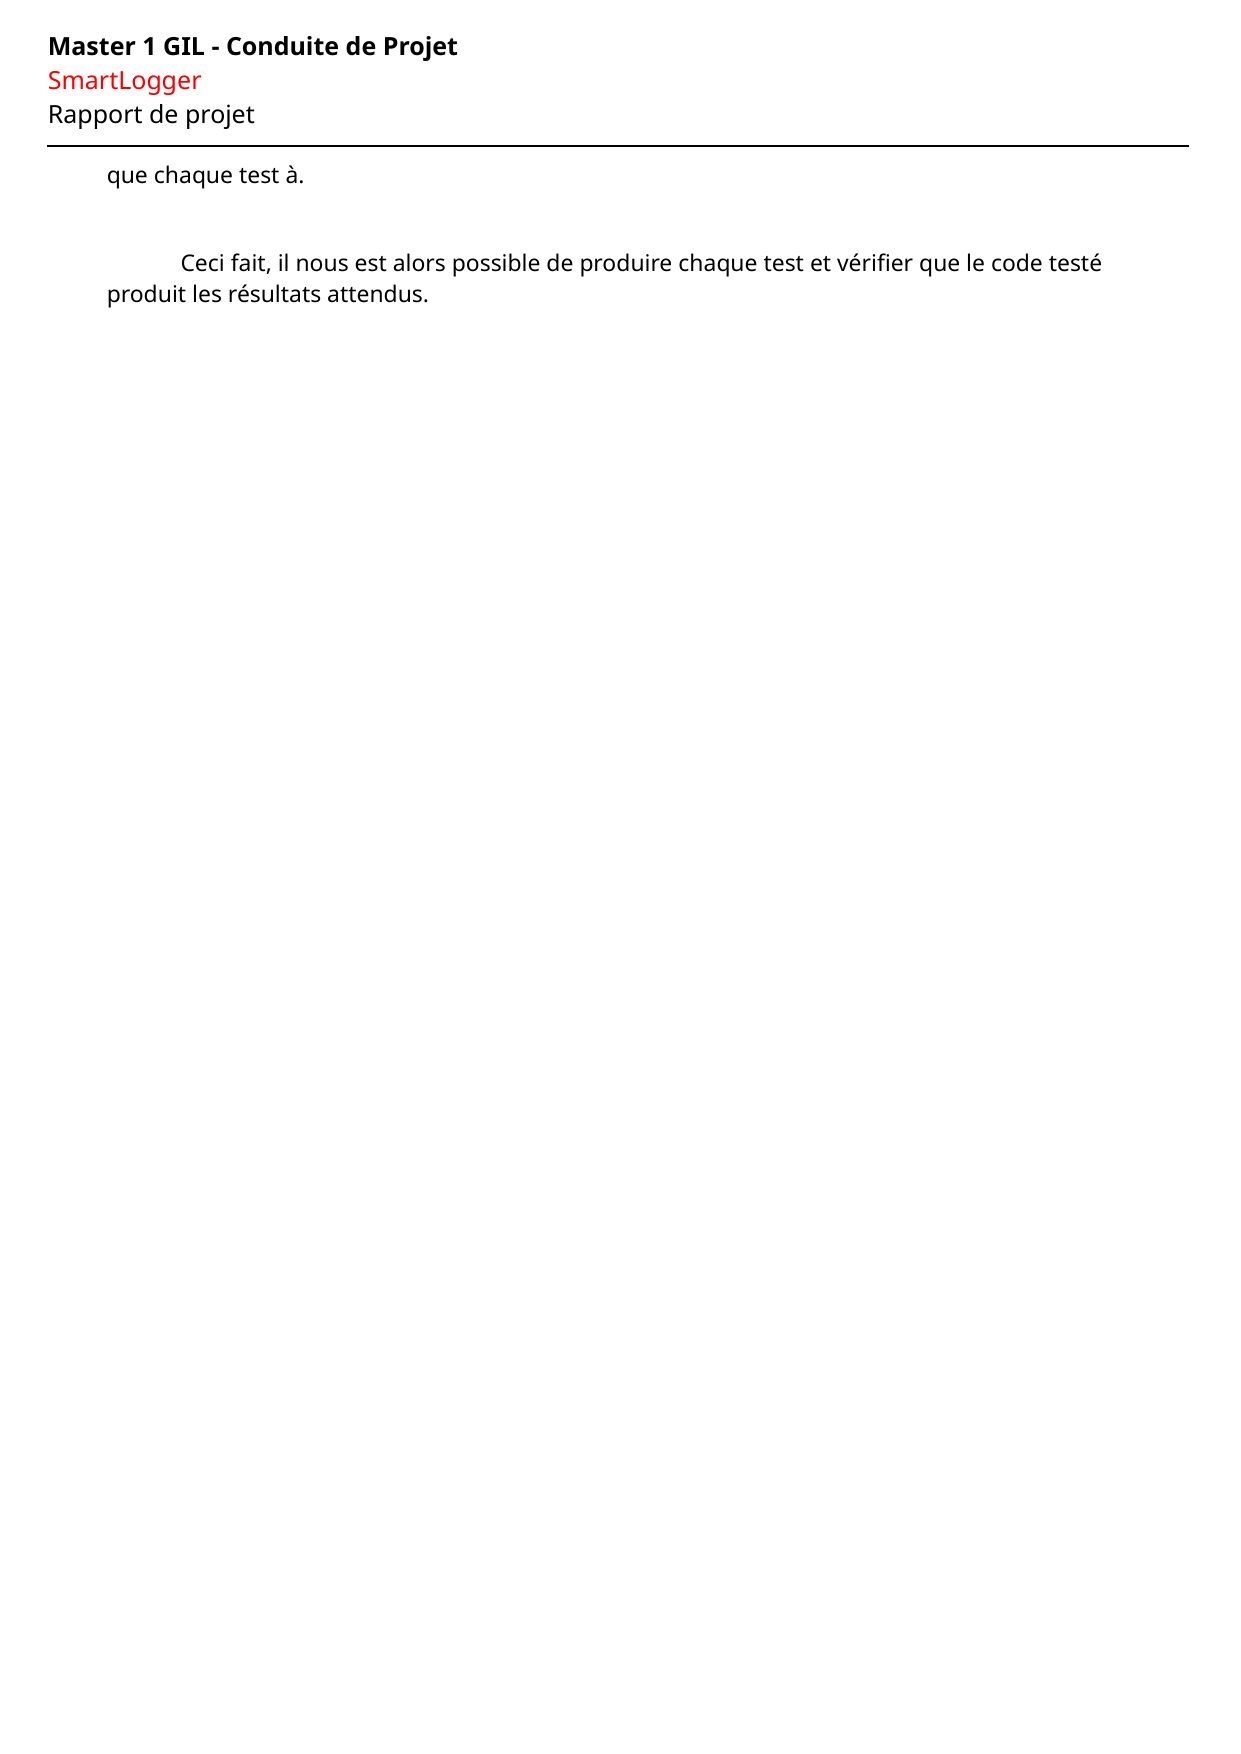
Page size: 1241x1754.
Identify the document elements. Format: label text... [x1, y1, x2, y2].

text que chaque test à. [107, 159, 1140, 191]
text Ceci fait, il nous est alors possible de produire chaque test et vérifier que le code testé produit les résultats attendus. [107, 247, 1140, 309]
